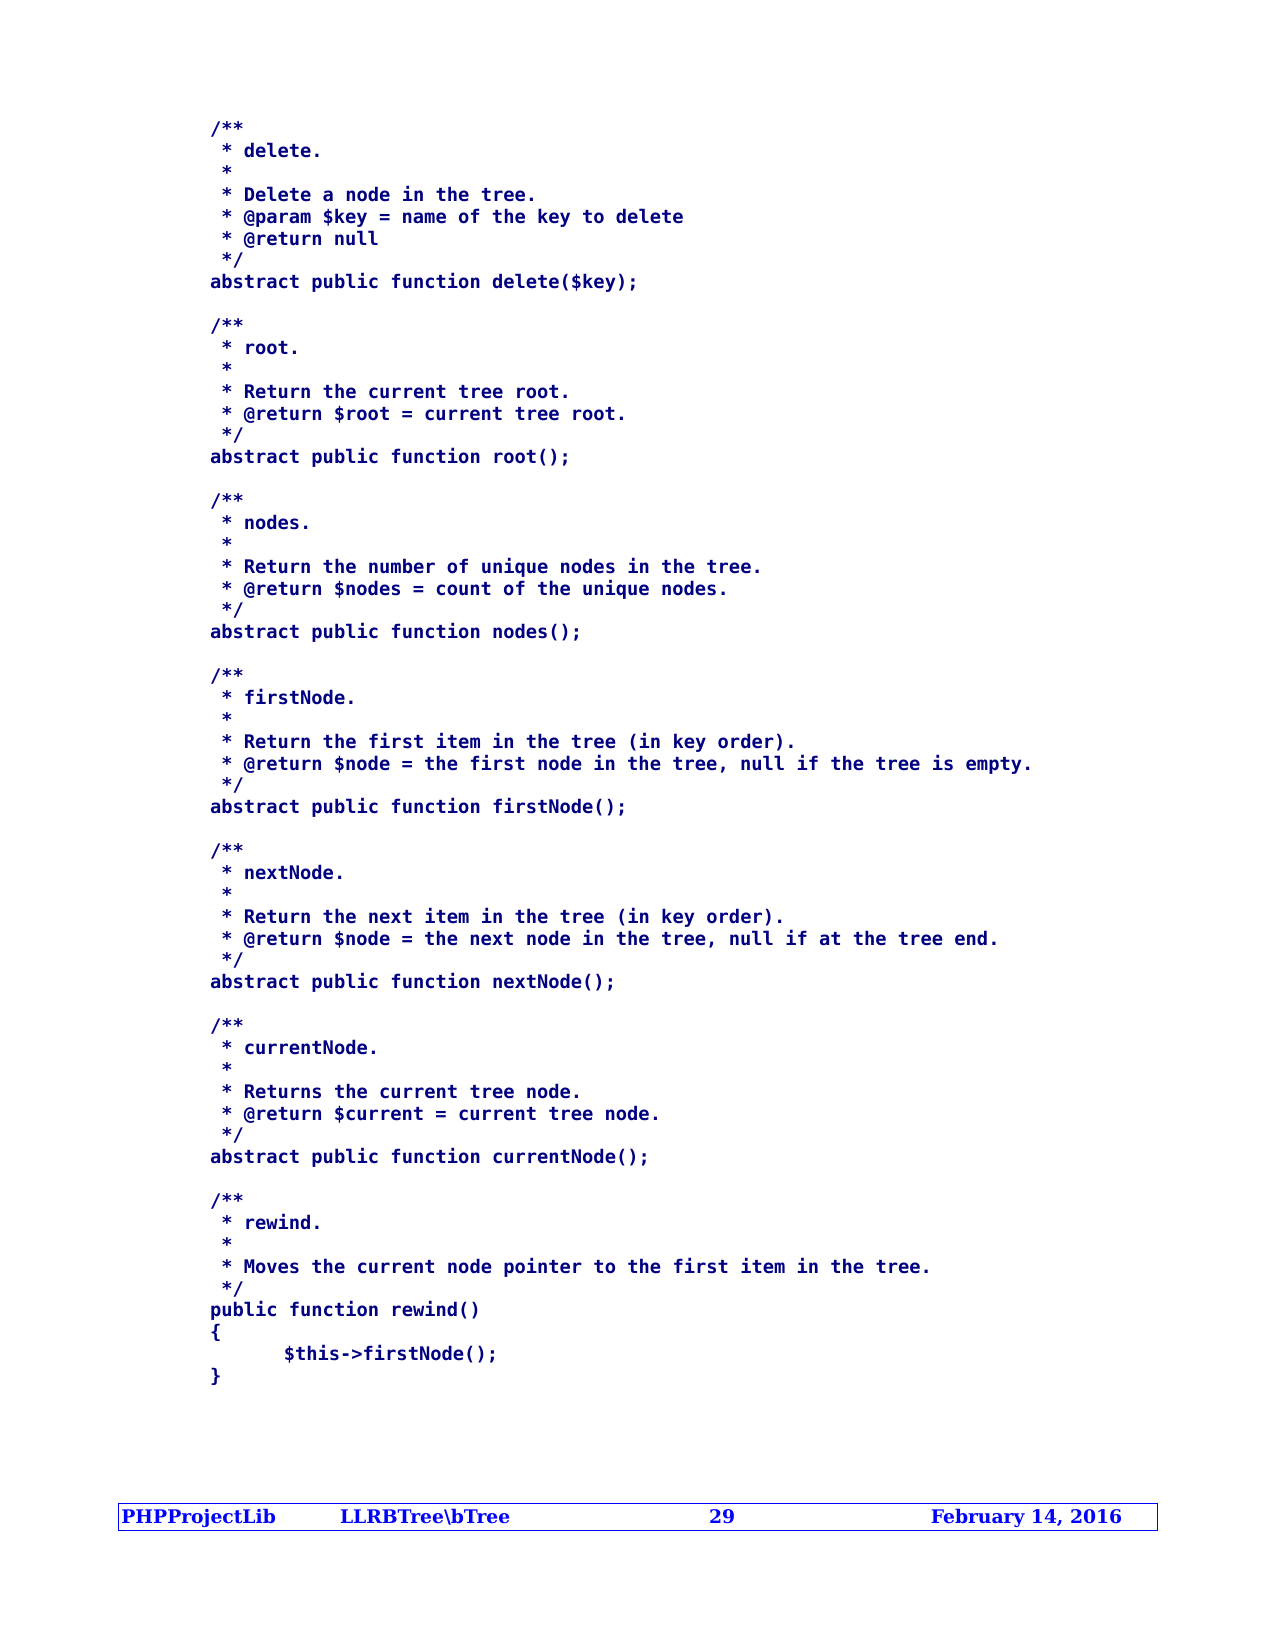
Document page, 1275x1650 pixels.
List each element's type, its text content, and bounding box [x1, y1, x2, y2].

list * Return the first item in the tree (in key order). [136, 731, 1157, 752]
list */ [136, 1277, 1157, 1299]
list */ [136, 424, 1157, 446]
list */ [136, 249, 1157, 271]
list abstract public function root(); [136, 446, 1157, 468]
list * [136, 1059, 1157, 1081]
list */ [136, 1124, 1157, 1146]
list * Delete a node in the tree. [136, 184, 1157, 206]
list * [136, 1234, 1157, 1256]
list * [136, 359, 1157, 381]
list abstract public function delete($key); [136, 271, 1157, 293]
list /** [136, 490, 1157, 512]
list * @return $node = the first node in the tree, null if the tree is empty. [136, 752, 1157, 774]
list * [136, 162, 1157, 184]
list /** [136, 118, 1157, 140]
list abstract public function nextNode(); [136, 971, 1157, 993]
list * Return the number of unique nodes in the tree. [136, 556, 1157, 577]
list */ [136, 774, 1157, 796]
list */ [136, 949, 1157, 971]
list * Returns the current tree node. [136, 1081, 1157, 1102]
list /** [136, 1190, 1157, 1212]
list /** [136, 840, 1157, 862]
list abstract public function firstNode(); [136, 796, 1157, 818]
list * rewind. [136, 1212, 1157, 1234]
list * [136, 884, 1157, 906]
list * @return $nodes = count of the unique nodes. [136, 577, 1157, 599]
list * [136, 709, 1157, 731]
list * @return $root = current tree root. [136, 402, 1157, 424]
list } [136, 1365, 1157, 1387]
list * @return $node = the next node in the tree, null if at the tree end. [136, 927, 1157, 949]
list public function rewind() [136, 1299, 1157, 1321]
list abstract public function currentNode(); [136, 1146, 1157, 1168]
list * @return null [136, 227, 1157, 249]
list * firstNode. [136, 687, 1157, 709]
list * Return the next item in the tree (in key order). [136, 906, 1157, 927]
list * @return $current = current tree node. [136, 1102, 1157, 1124]
list { [136, 1321, 1157, 1343]
list * Return the current tree root. [136, 381, 1157, 402]
list * nextNode. [136, 862, 1157, 884]
list /** [136, 315, 1157, 337]
list /** [136, 1015, 1157, 1037]
list $this->firstNode(); [136, 1343, 1157, 1365]
list * @param $key = name of the key to delete [136, 206, 1157, 227]
list * [136, 534, 1157, 556]
list * currentNode. [136, 1037, 1157, 1059]
list * nodes. [136, 512, 1157, 534]
list */ [136, 599, 1157, 621]
list * Moves the current node pointer to the first item in the tree. [136, 1256, 1157, 1277]
list /** [136, 665, 1157, 687]
list abstract public function nodes(); [136, 621, 1157, 643]
list * delete. [136, 140, 1157, 162]
list * root. [136, 337, 1157, 359]
